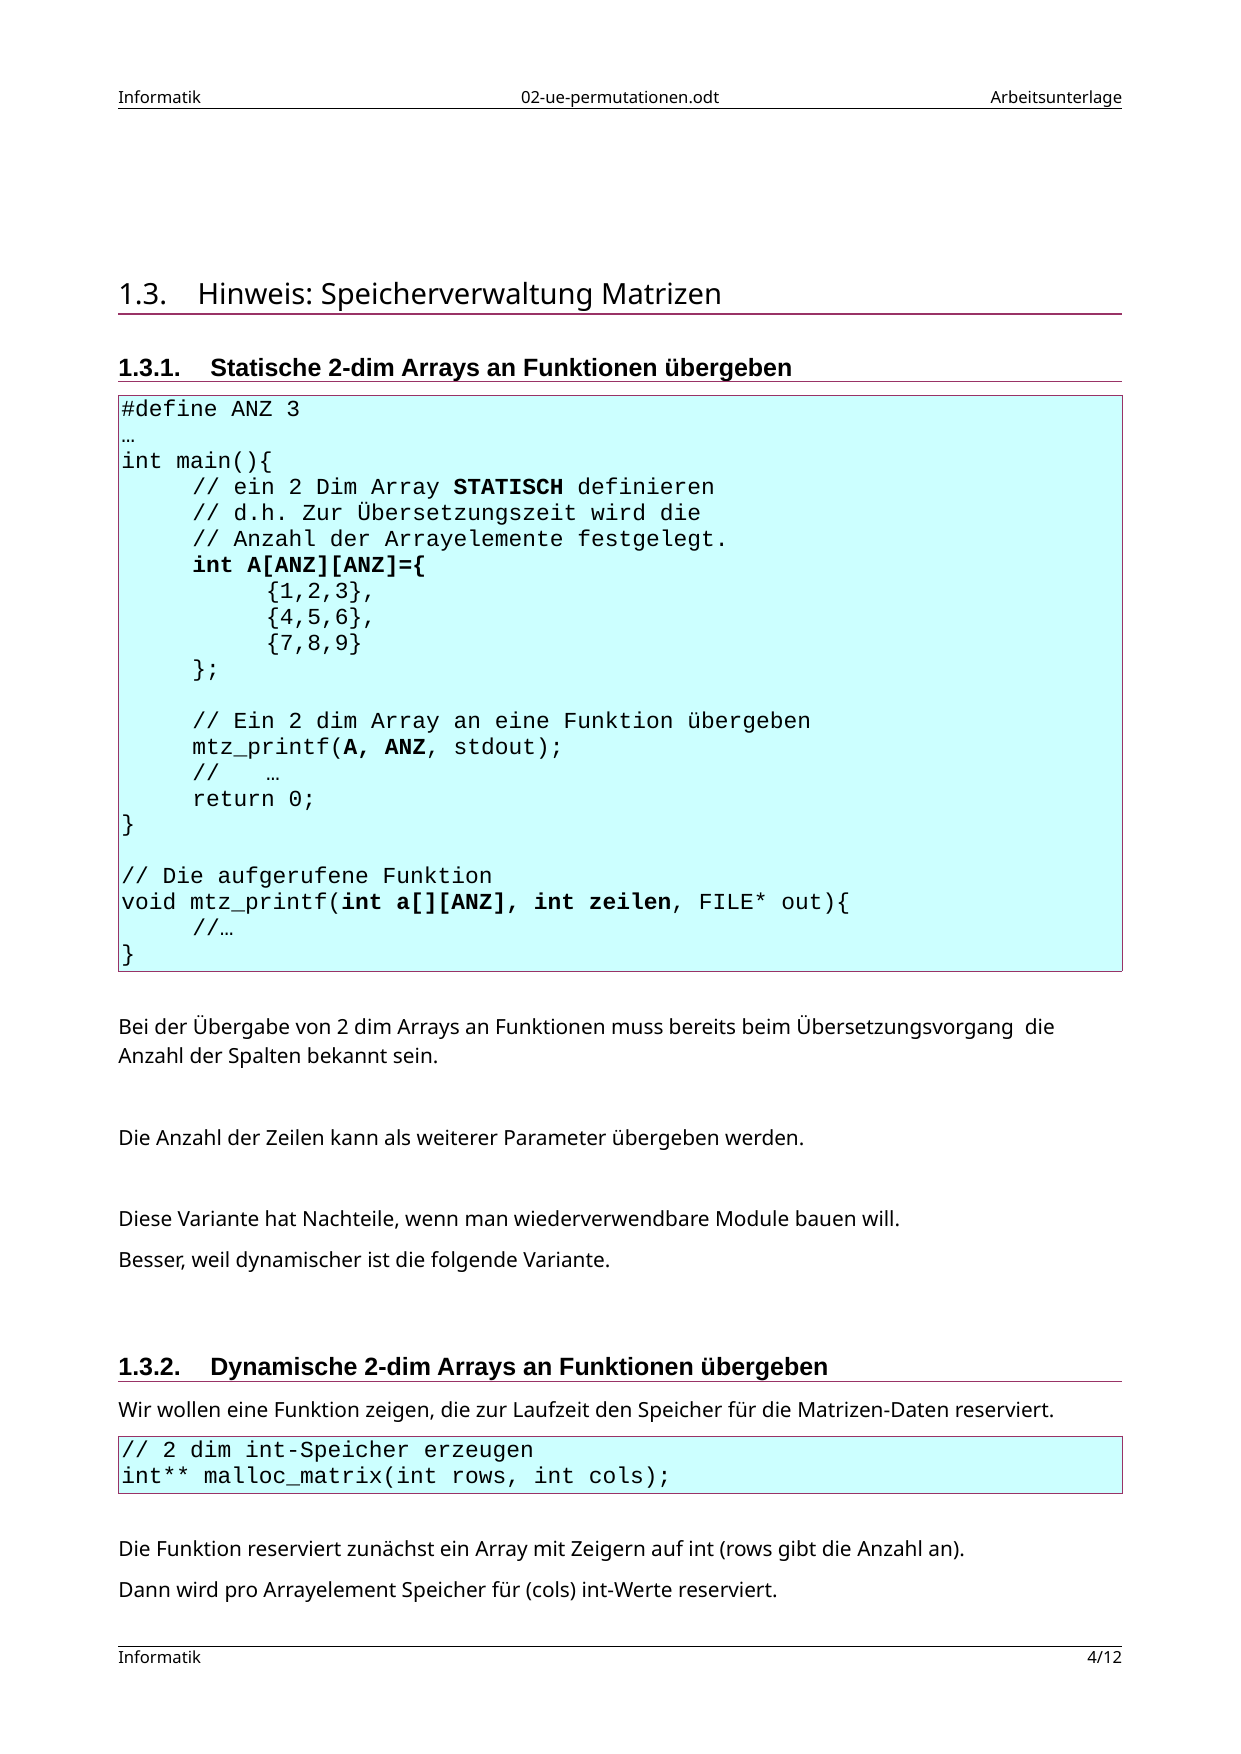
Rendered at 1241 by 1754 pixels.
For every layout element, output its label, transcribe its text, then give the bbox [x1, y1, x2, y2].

text int** malloc_matrix(int rows, int cols); [119, 1462, 1122, 1493]
subtitle Statische 2-dim Arrays an Funktionen übergeben [118, 352, 1122, 381]
text return 0; [119, 784, 1122, 810]
text //… [119, 913, 1122, 939]
text mtz_printf(A, ANZ, stdout); [119, 732, 1122, 758]
text // Anzahl der Arrayelemente festgelegt. [119, 524, 1122, 550]
text … [119, 421, 1122, 447]
text void mtz_printf(int a[][ANZ], int zeilen, FILE* out){ [119, 888, 1122, 913]
text // 2 dim int-Speicher erzeugen [119, 1437, 1122, 1462]
text Diese Variante hat Nachteile, wenn man wiederverwendbare Module bauen will. [118, 1204, 1122, 1233]
subtitle Hinweis: Speicherverwaltung Matrizen [118, 273, 1122, 313]
text {1,2,3}, [119, 576, 1122, 602]
text {4,5,6}, [119, 602, 1122, 628]
text // Ein 2 dim Array an eine Funktion übergeben [119, 706, 1122, 732]
text Besser, weil dynamischer ist die folgende Variante. [118, 1246, 1122, 1274]
text } [119, 810, 1122, 836]
subtitle Dynamische 2-dim Arrays an Funktionen übergeben [118, 1352, 1122, 1381]
text // Die aufgerufene Funktion [119, 862, 1122, 888]
text // d.h. Zur Übersetzungszeit wird die [119, 498, 1122, 524]
text // ein 2 Dim Array STATISCH definieren [119, 473, 1122, 498]
text {7,8,9} [119, 628, 1122, 654]
text Wir wollen eine Funktion zeigen, die zur Laufzeit den Speicher für die Matrizen-Daten reserviert. [118, 1395, 1122, 1423]
text Dann wird pro Arrayelement Speicher für (cols) int-Werte reserviert. [118, 1575, 1122, 1604]
text #define ANZ 3 [119, 396, 1122, 421]
text } [119, 939, 1122, 971]
text Die Anzahl der Zeilen kann als weiterer Parameter übergeben werden. [118, 1123, 1122, 1151]
text // … [119, 758, 1122, 784]
text Bei der Übergabe von 2 dim Arrays an Funktionen muss bereits beim Übersetzungsvorgang die Anzahl der Spalten bekannt sein. [118, 1012, 1122, 1069]
text int main(){ [119, 447, 1122, 473]
text }; [119, 654, 1122, 680]
text Die Funktion reserviert zunächst ein Array mit Zeigern auf int (rows gibt die Anzahl an). [118, 1534, 1122, 1563]
text int A[ANZ][ANZ]={ [119, 550, 1122, 576]
